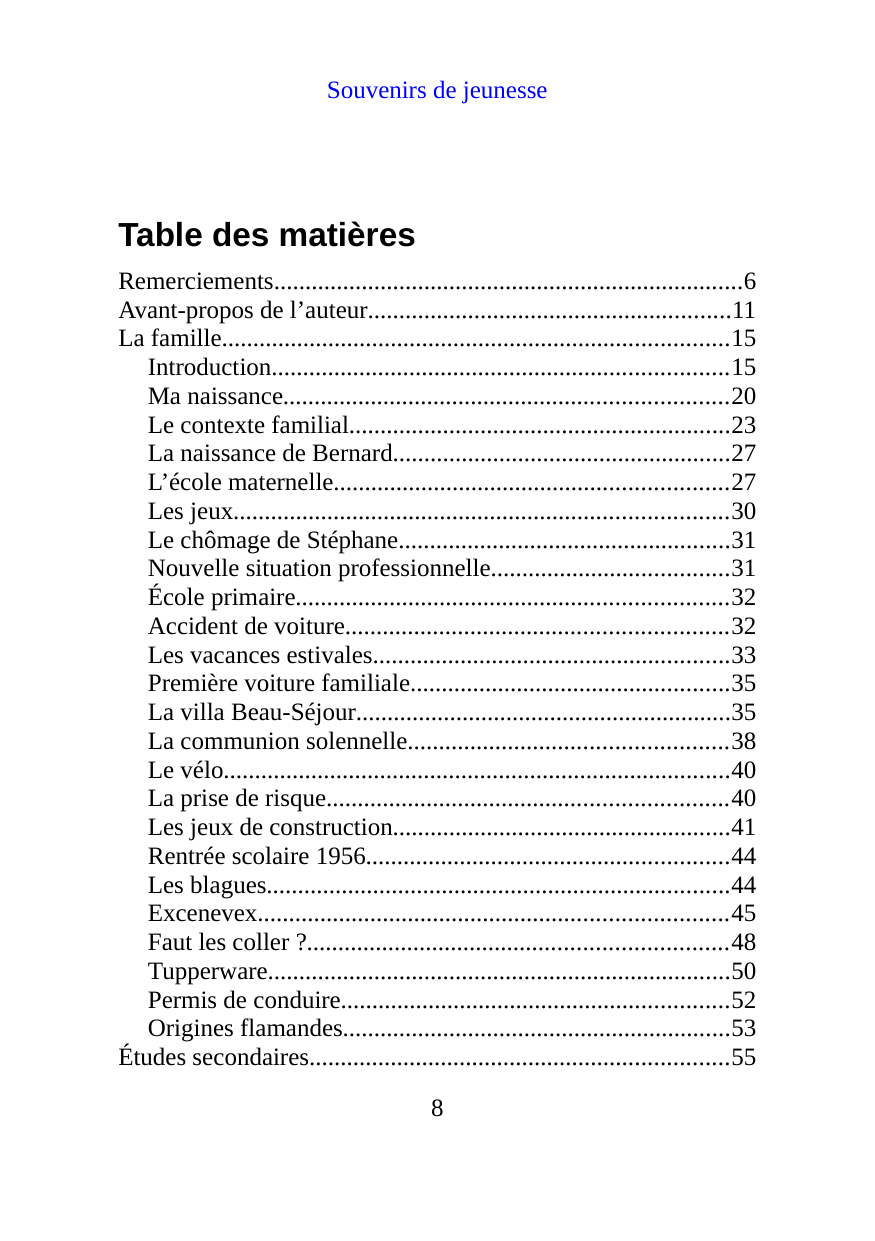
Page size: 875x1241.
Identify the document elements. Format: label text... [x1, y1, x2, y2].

text Le chômage de Stéphane 31 [148, 525, 756, 553]
text La famille 15 [118, 323, 756, 352]
text Introduction 15 [148, 352, 756, 381]
text La villa Beau-Séjour 35 [148, 697, 756, 726]
text Accident de voiture 32 [148, 611, 756, 640]
text Études secondaires 55 [118, 1042, 756, 1071]
text Les jeux 30 [148, 496, 756, 525]
text La prise de risque 40 [148, 783, 756, 812]
text Ma naissance 20 [148, 381, 756, 410]
text Excenevex 45 [148, 898, 756, 927]
text Première voiture familiale 35 [148, 668, 756, 697]
text Avant-propos de l’auteur 11 [118, 295, 756, 323]
text Remerciements 6 [118, 266, 756, 295]
text Permis de conduire 52 [148, 985, 756, 1013]
text La communion solennelle 38 [148, 726, 756, 755]
text Les blagues 44 [148, 870, 756, 898]
text Les vacances estivales 33 [148, 640, 756, 668]
subtitle Table des matières [118, 215, 756, 253]
text École primaire 32 [148, 582, 756, 611]
text La naissance de Bernard 27 [148, 438, 756, 467]
text Origines flamandes 53 [148, 1013, 756, 1042]
text Rentrée scolaire 1956 44 [148, 841, 756, 870]
text Nouvelle situation professionnelle 31 [148, 553, 756, 582]
text Le vélo 40 [148, 755, 756, 783]
text Faut les coller ? 48 [148, 927, 756, 956]
text Les jeux de construction 41 [148, 812, 756, 841]
text Tupperware 50 [148, 956, 756, 985]
text Le contexte familial 23 [148, 410, 756, 438]
text L’école maternelle 27 [148, 467, 756, 496]
